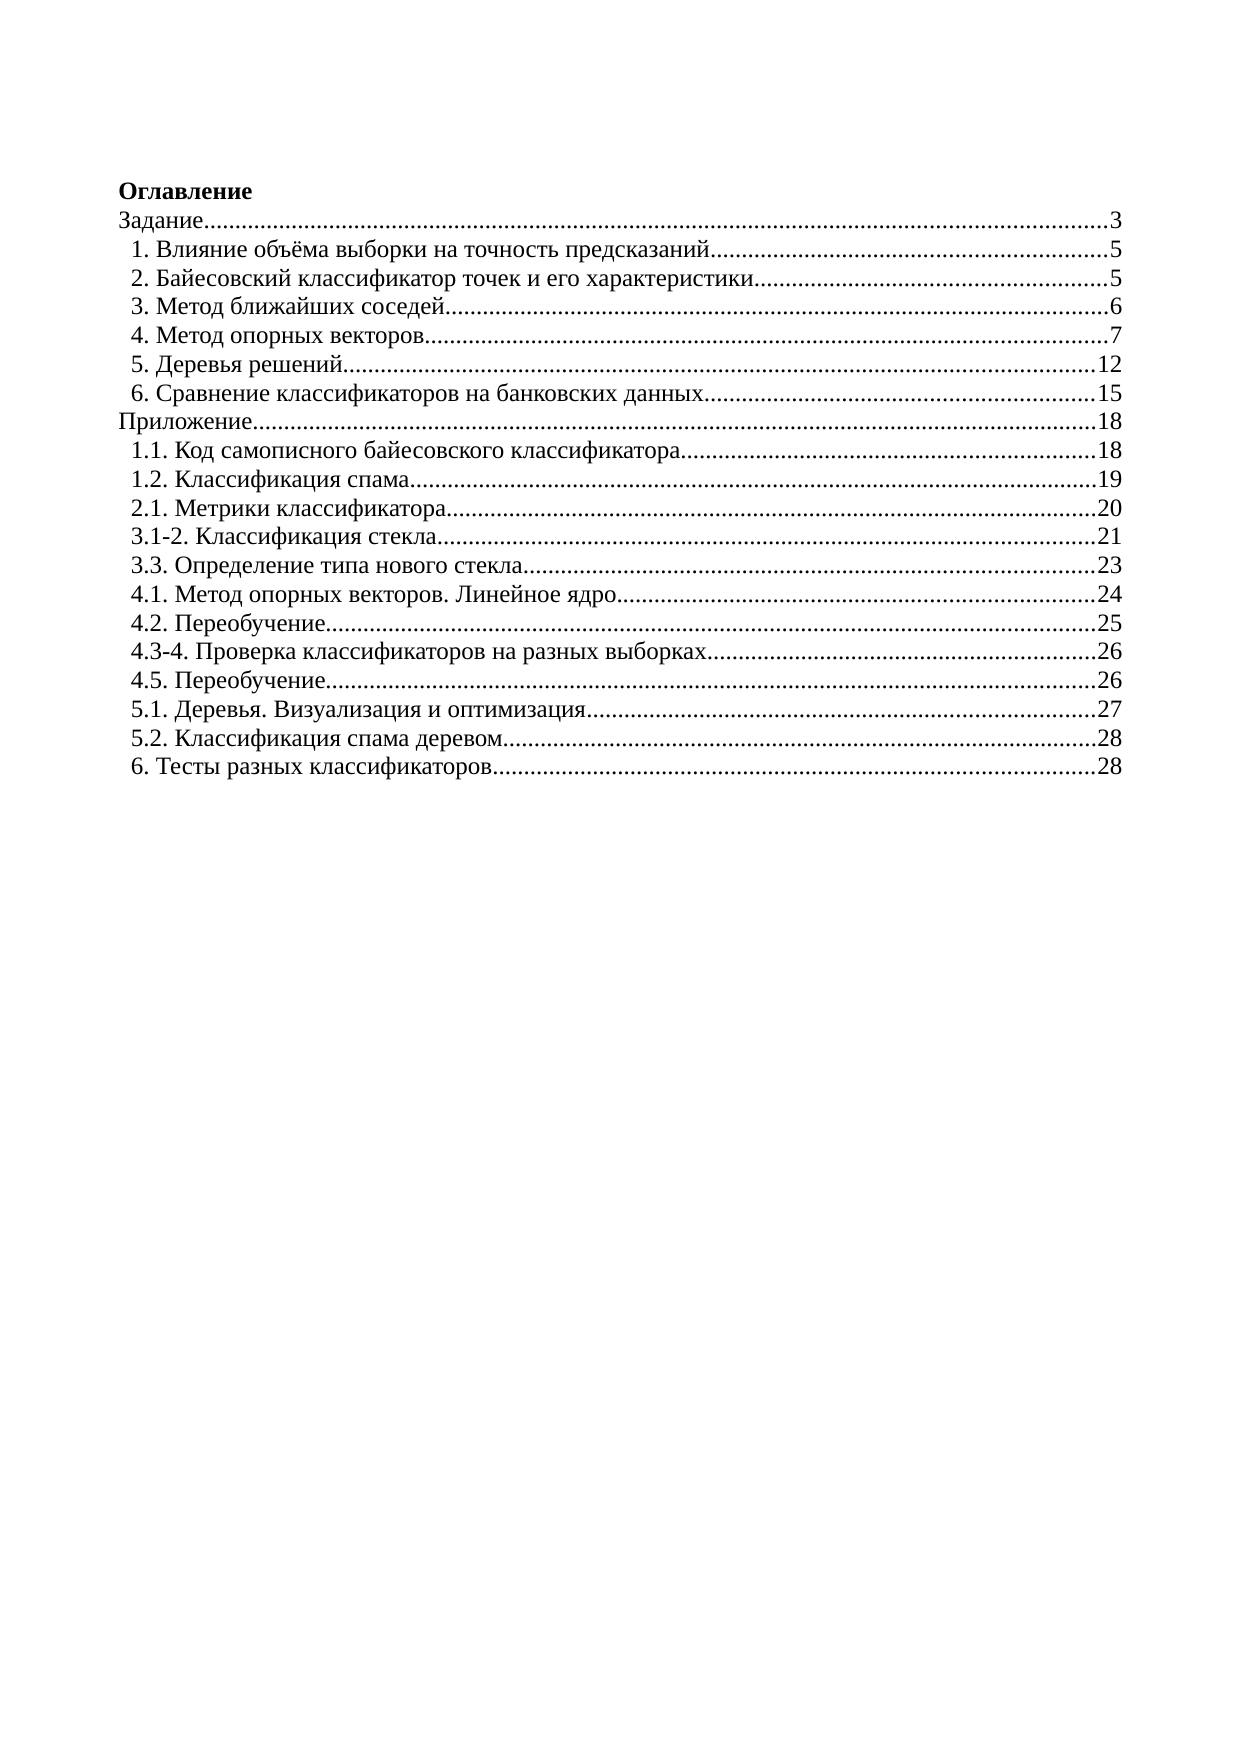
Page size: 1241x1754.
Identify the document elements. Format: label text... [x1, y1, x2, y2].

text 4.3-4. Проверка классификаторов на разных выборках 26 [118, 636, 1122, 665]
text Задание 3 [118, 205, 1122, 234]
text 4.5. Переобучение 26 [118, 665, 1122, 694]
text 3.3. Определение типа нового стекла 23 [118, 550, 1122, 579]
text 2.1. Метрики классификатора 20 [118, 493, 1122, 521]
text 1. Влияние объёма выборки на точность предсказаний 5 [118, 234, 1122, 263]
text 5.2. Классификация спама деревом 28 [118, 723, 1122, 751]
text 5. Деревья решений 12 [118, 349, 1122, 378]
text Приложение 18 [118, 406, 1122, 435]
text Оглавление [118, 176, 1122, 205]
text 1.2. Классификация спама 19 [118, 464, 1122, 493]
text 3. Метод ближайших соседей 6 [118, 291, 1122, 320]
text 4.1. Метод опорных векторов. Линейное ядро. 24 [118, 579, 1122, 608]
text 6. Тесты разных классификаторов 28 [118, 751, 1122, 780]
text 1.1. Код самописного байесовского классификатора 18 [118, 435, 1122, 464]
text 3.1-2. Классификация стекла 21 [118, 521, 1122, 550]
text 4. Метод опорных векторов 7 [118, 320, 1122, 349]
text 5.1. Деревья. Визуализация и оптимизация 27 [118, 694, 1122, 723]
text 2. Байесовский классификатор точек и его характеристики 5 [118, 263, 1122, 291]
text 6. Сравнение классификаторов на банковских данных 15 [118, 378, 1122, 406]
text 4.2. Переобучение 25 [118, 608, 1122, 636]
